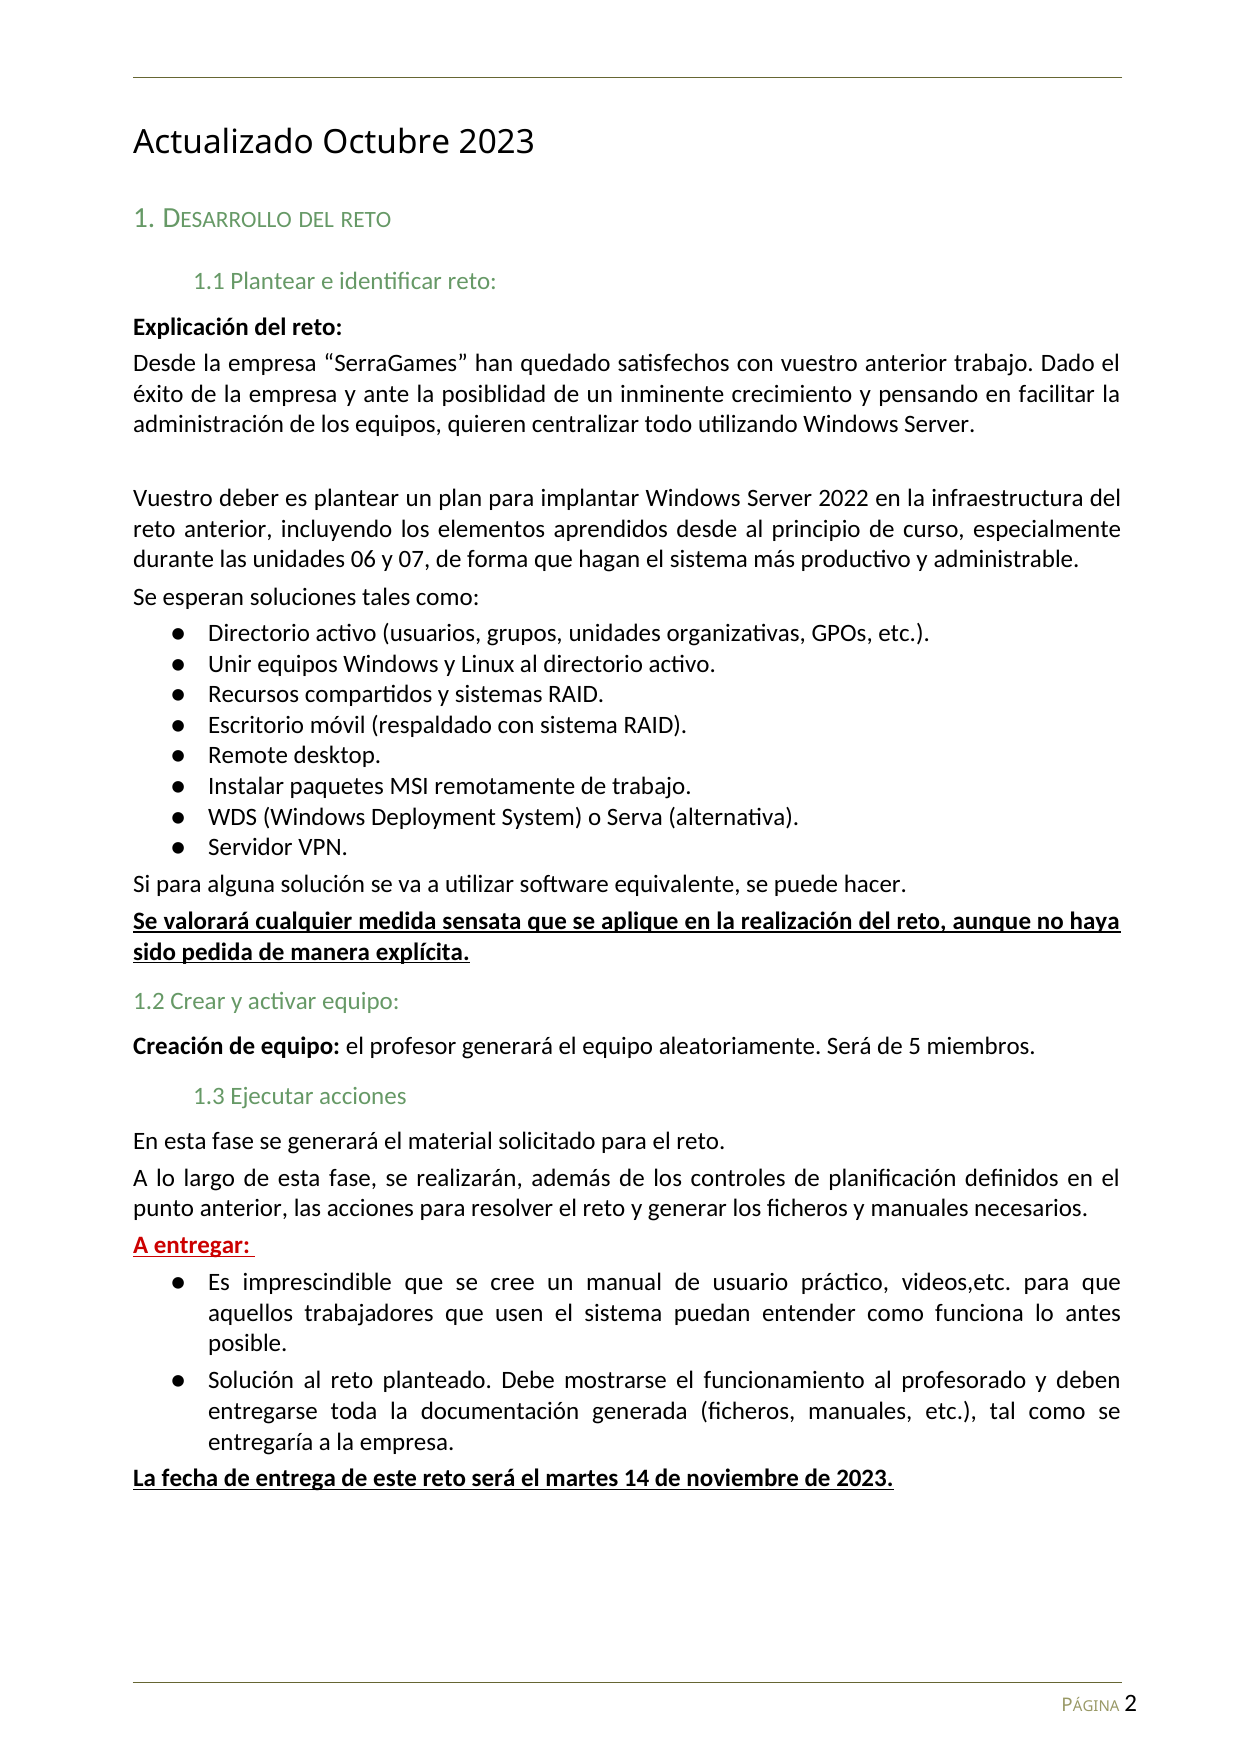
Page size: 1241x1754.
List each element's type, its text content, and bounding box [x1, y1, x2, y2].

subtitle Desarrollo del reto [133, 199, 1122, 235]
text En esta fase se generará el material solicitado para el reto. [133, 1125, 1122, 1156]
subtitle 1.2 Crear y activar equipo: [133, 985, 1122, 1016]
list Remote desktop. [170, 740, 1122, 770]
subtitle 1.3 Ejecutar acciones [193, 1080, 1122, 1110]
list WDS (Windows Deployment System) o Serva (alternativa). [170, 801, 1122, 831]
subtitle 1.1 Plantear e identificar reto: [193, 265, 1122, 296]
text A entregar: [133, 1229, 1122, 1260]
text La fecha de entrega de este reto será el martes 14 de noviembre de 2023. [133, 1463, 1122, 1493]
text Vuestro deber es plantear un plan para implantar Windows Server 2022 en la infraestructura del reto anterior, incluyendo los elementos aprendidos desde al principio de curso, especialmente durante las unidades 06 y 07, de forma que hagan el sistema más productivo y administrable. [133, 483, 1122, 574]
list Instalar paquetes MSI remotamente de trabajo. [170, 770, 1122, 801]
list Escritorio móvil (respaldado con sistema RAID). [170, 709, 1122, 740]
list Es imprescindible que se cree un manual de usuario práctico, videos,etc. para que aquellos trabajadores que usen el sistema puedan entender como funciona lo antes posible. [170, 1267, 1122, 1358]
list Directorio activo (usuarios, grupos, unidades organizativas, GPOs, etc.). [170, 618, 1122, 648]
text Se valorará cualquier medida sensata que se aplique en la realización del reto, aunque no haya sido pedida de manera explícita. [133, 905, 1122, 966]
list Servidor VPN. [170, 831, 1122, 862]
list Unir equipos Windows y Linux al directorio activo. [170, 648, 1122, 679]
list Solución al reto planteado. Debe mostrarse el funcionamiento al profesorado y deben entregarse toda la documentación generada (ficheros, manuales, etc.), tal como se entregaría a la empresa. [170, 1364, 1122, 1456]
text Se esperan soluciones tales como: [133, 581, 1122, 611]
text Explicación del reto: [133, 311, 1122, 341]
text Si para alguna solución se va a utilizar software equivalente, se puede hacer. [133, 868, 1122, 899]
list Recursos compartidos y sistemas RAID. [170, 679, 1122, 709]
text Desde la empresa “SerraGames” han quedado satisfechos con vuestro anterior trabajo. Dado el éxito de la empresa y ante la posiblidad de un inminente crecimiento y pensando en facilitar la administración de los equipos, quieren centralizar todo utilizando Windows Server. [133, 348, 1122, 439]
text A lo largo de esta fase, se realizarán, además de los controles de planificación definidos en el punto anterior, las acciones para resolver el reto y generar los ficheros y manuales necesarios. [133, 1162, 1122, 1223]
text Actualizado Octubre 2023 [133, 118, 1122, 163]
text Creación de equipo: el profesor generará el equipo aleatoriamente. Será de 5 miembros. [133, 1030, 1122, 1061]
